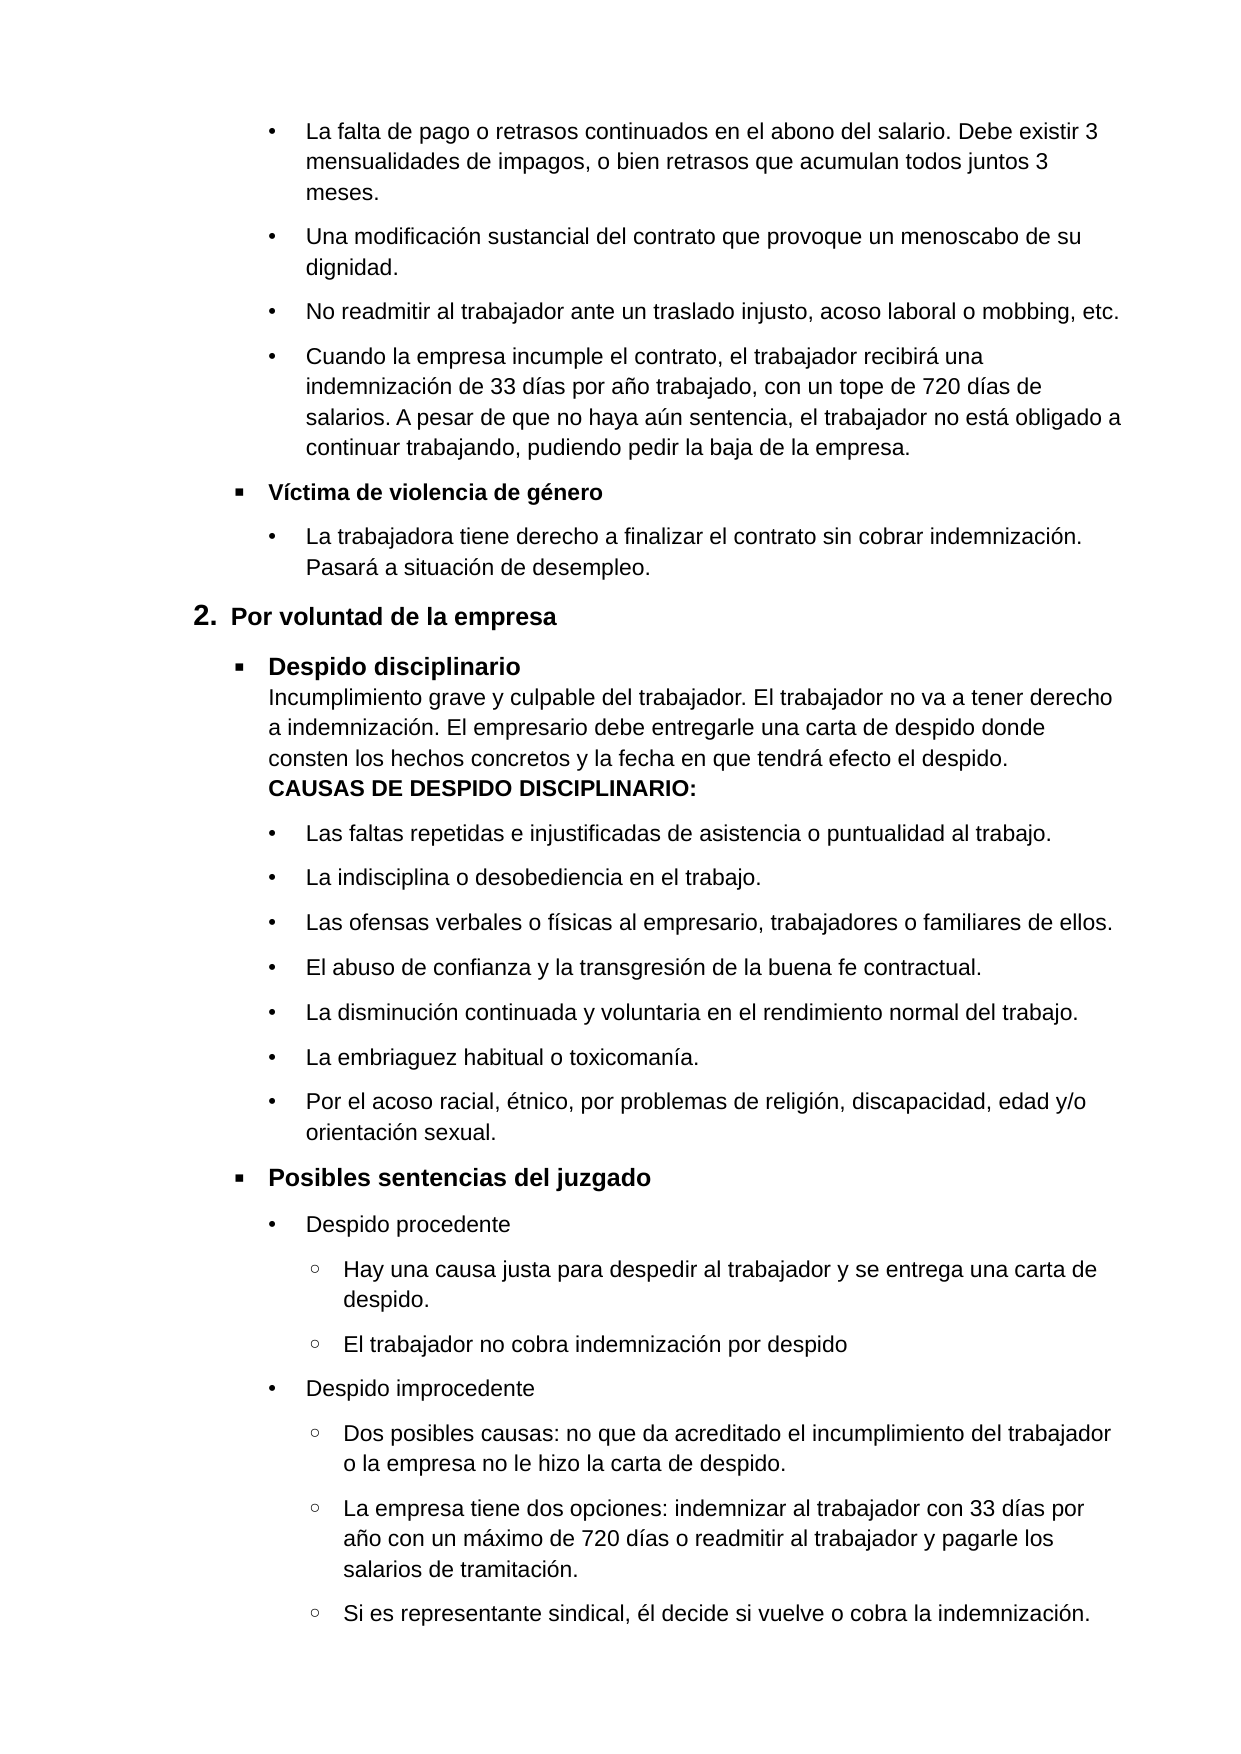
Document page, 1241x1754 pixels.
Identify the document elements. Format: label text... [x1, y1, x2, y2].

list Víctima de violencia de género [231, 478, 1122, 505]
list La indisciplina o desobediencia en el trabajo. [268, 864, 1122, 891]
list Dos posibles causas: no que da acreditado el incumplimiento del trabajador o la empresa no le hizo la carta de despido. [306, 1420, 1122, 1477]
list Despido disciplinario Incumplimiento grave y culpable del trabajador. El trabajador no va a tener derecho a indemnización. El empresario debe entregarle una carta de despido donde consten los hechos concretos y la fecha en que tendrá efecto el despido. CAUSAS DE DESPIDO DISCIPLINARIO: [231, 651, 1122, 801]
list El trabajador no cobra indemnización por despido [306, 1331, 1122, 1357]
list No readmitir al trabajador ante un traslado injusto, acoso laboral o mobbing, etc. [268, 298, 1122, 325]
list Hay una causa justa para despedir al trabajador y se entrega una carta de despido. [306, 1256, 1122, 1312]
list Si es representante sindical, él decide si vuelve o cobra la indemnización. [306, 1600, 1122, 1627]
list Posibles sentencias del juzgado [231, 1163, 1122, 1192]
list La trabajadora tiene derecho a finalizar el contrato sin cobrar indemnización. Pasará a situación de desempleo. [268, 523, 1122, 580]
list La disminución continuada y voluntaria en el rendimiento normal del trabajo. [268, 999, 1122, 1025]
list El abuso de confianza y la transgresión de la buena fe contractual. [268, 954, 1122, 980]
list La embriaguez habitual o toxicomanía. [268, 1043, 1122, 1070]
list La falta de pago o retrasos continuados en el abono del salario. Debe existir 3 mensualidades de impagos, o bien retrasos que acumulan todos juntos 3 meses. [268, 118, 1122, 205]
list Cuando la empresa incumple el contrato, el trabajador recibirá una indemnización de 33 días por año trabajado, con un tope de 720 días de salarios. A pesar de que no haya aún sentencia, el trabajador no está obligado a continuar trabajando, pudiendo pedir la baja de la empresa. [268, 343, 1122, 460]
list Por voluntad de la empresa [193, 598, 1122, 632]
list Una modificación sustancial del contrato que provoque un menoscabo de su dignidad. [268, 223, 1122, 280]
list Por el acoso racial, étnico, por problemas de religión, discapacidad, edad y/o orientación sexual. [268, 1088, 1122, 1145]
list Las faltas repetidas e injustificadas de asistencia o puntualidad al trabajo. [268, 819, 1122, 846]
list La empresa tiene dos opciones: indemnizar al trabajador con 33 días por año con un máximo de 720 días o readmitir al trabajador y pagarle los salarios de tramitación. [306, 1495, 1122, 1582]
list Las ofensas verbales o físicas al empresario, trabajadores o familiares de ellos. [268, 909, 1122, 935]
list Despido improcedente [268, 1375, 1122, 1402]
list Despido procedente [268, 1211, 1122, 1237]
